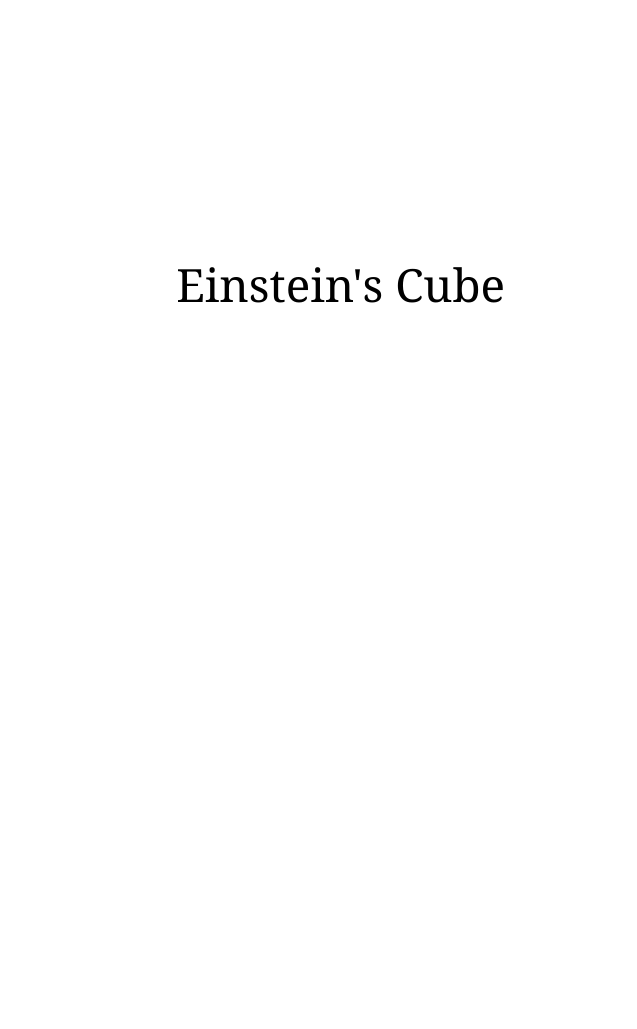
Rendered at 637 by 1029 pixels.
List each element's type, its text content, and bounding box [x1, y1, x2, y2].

subtitle Einstein's Cube [97, 254, 583, 316]
